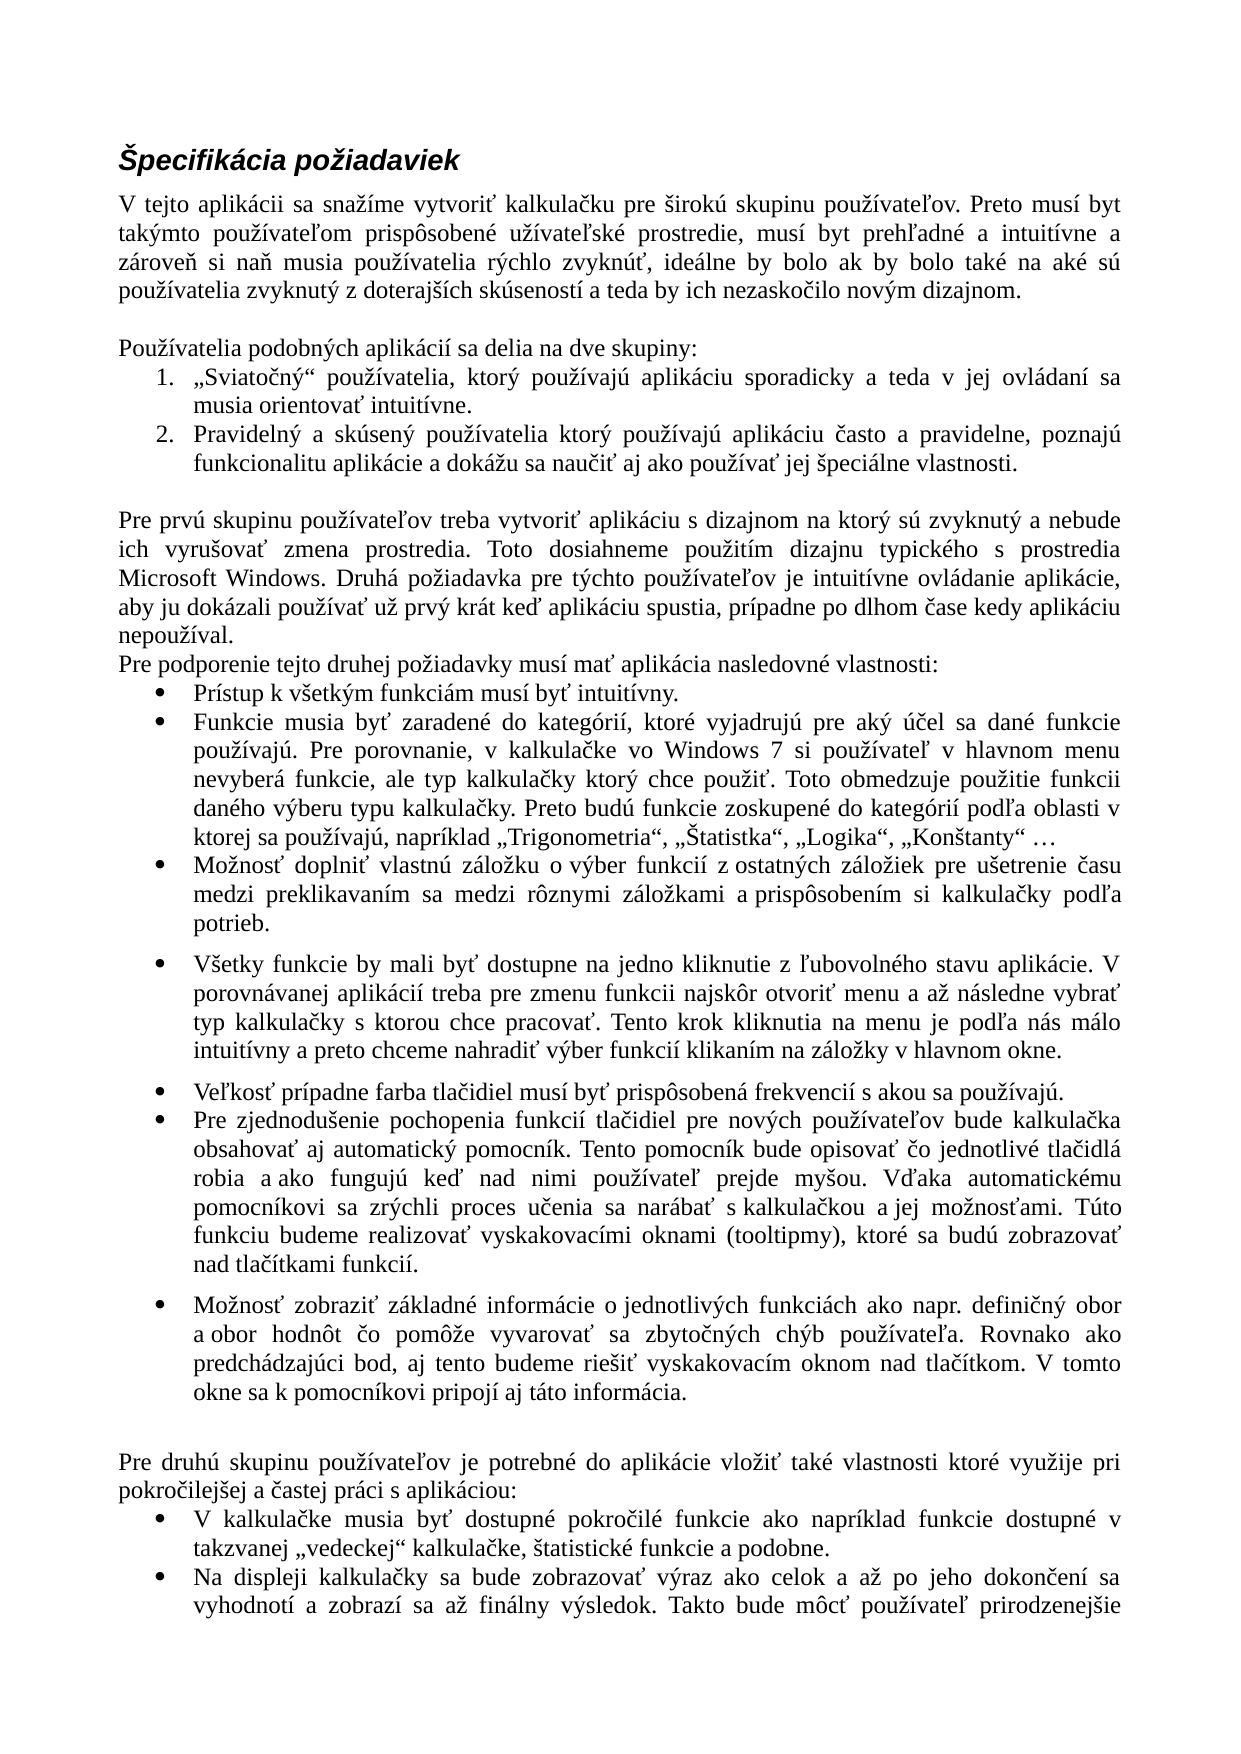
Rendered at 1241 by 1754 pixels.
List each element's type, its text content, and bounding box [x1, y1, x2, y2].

list Pre zjednodušenie pochopenia funkcií tlačidiel pre nových používateľov bude kalkulačka obsahovať aj automatický pomocník. Tento pomocník bude opisovať čo jednotlivé tlačidlá robia a ako fungujú keď nad nimi používateľ prejde myšou. Vďaka automatickému pomocníkovi sa zrýchli proces učenia sa narábať s kalkulačkou a jej možnosťami. Túto funkciu budeme realizovať vyskakovacími oknami (tooltipmy), ktoré sa budú zobrazovať nad tlačítkami funkcií. [156, 1105, 1122, 1278]
subtitle Špecifikácia požiadaviek [118, 143, 1122, 177]
text Pre podporenie tejto druhej požiadavky musí mať aplikácia nasledovné vlastnosti: [118, 649, 1122, 678]
list Možnosť zobraziť základné informácie o jednotlivých funkciách ako napr. definičný obor a obor hodnôt čo pomôže vyvarovať sa zbytočných chýb používateľa. Rovnako ako predchádzajúci bod, aj tento budeme riešiť vyskakovacím oknom nad tlačítkom. V tomto okne sa k pomocníkovi pripojí aj táto informácia. [156, 1290, 1122, 1405]
list Možnosť doplniť vlastnú záložku o výber funkcií z ostatných záložiek pre ušetrenie času medzi preklikavaním sa medzi rôznymi záložkami a prispôsobením si kalkulačky podľa potrieb. [156, 850, 1122, 937]
text Pre prvú skupinu používateľov treba vytvoriť aplikáciu s dizajnom na ktorý sú zvyknutý a nebude ich vyrušovať zmena prostredia. Toto dosiahneme použitím dizajnu typického s prostredia Microsoft Windows. Druhá požiadavka pre týchto používateľov je intuitívne ovládanie aplikácie, aby ju dokázali používať už prvý krát keď aplikáciu spustia, prípadne po dlhom čase kedy aplikáciu nepoužíval. [118, 505, 1122, 649]
list V kalkulačke musia byť dostupné pokročilé funkcie ako napríklad funkcie dostupné v takzvanej „vedeckej“ kalkulačke, štatistické funkcie a podobne. [156, 1504, 1122, 1562]
list Funkcie musia byť zaradené do kategórií, ktoré vyjadrujú pre aký účel sa dané funkcie používajú. Pre porovnanie, v kalkulačke vo Windows 7 si používateľ v hlavnom menu nevyberá funkcie, ale typ kalkulačky ktorý chce použiť. Toto obmedzuje použitie funkcii daného výberu typu kalkulačky. Preto budú funkcie zoskupené do kategórií podľa oblasti v ktorej sa používajú, napríklad „Trigonometria“, „Štatistka“, „Logika“, „Konštanty“ … [156, 707, 1122, 850]
list Prístup k všetkým funkciám musí byť intuitívny. [156, 678, 1122, 707]
list Veľkosť prípadne farba tlačidiel musí byť prispôsobená frekvencií s akou sa používajú. [156, 1077, 1122, 1105]
text Používatelia podobných aplikácií sa delia na dve skupiny: [118, 333, 1122, 362]
list „Sviatočný“ používatelia, ktorý používajú aplikáciu sporadicky a teda v jej ovládaní sa musia orientovať intuitívne. [156, 362, 1122, 419]
list Všetky funkcie by mali byť dostupne na jedno kliknutie z ľubovolného stavu aplikácie. V porovnávanej aplikácií treba pre zmenu funkcii najskôr otvoriť menu a až následne vybrať typ kalkulačky s ktorou chce pracovať. Tento krok kliknutia na menu je podľa nás málo intuitívny a preto chceme nahradiť výber funkcií klikaním na záložky v hlavnom okne. [156, 949, 1122, 1064]
list Na displeji kalkulačky sa bude zobrazovať výraz ako celok a až po jeho dokončení sa vyhodnotí a zobrazí sa až finálny výsledok. Takto bude môcť používateľ prirodzenejšie [156, 1562, 1122, 1619]
text Pre druhú skupinu používateľov je potrebné do aplikácie vložiť také vlastnosti ktoré využije pri pokročilejšej a častej práci s aplikáciou: [118, 1447, 1122, 1504]
list Pravidelný a skúsený používatelia ktorý používajú aplikáciu často a pravidelne, poznajú funkcionalitu aplikácie a dokážu sa naučiť aj ako používať jej špeciálne vlastnosti. [156, 419, 1122, 477]
text V tejto aplikácii sa snažíme vytvoriť kalkulačku pre širokú skupinu používateľov. Preto musí byt takýmto používateľom prispôsobené užívateľské prostredie, musí byt prehľadné a intuitívne a zároveň si naň musia používatelia rýchlo zvyknúť, ideálne by bolo ak by bolo také na aké sú používatelia zvyknutý z doterajších skúseností a teda by ich nezaskočilo novým dizajnom. [118, 189, 1122, 304]
